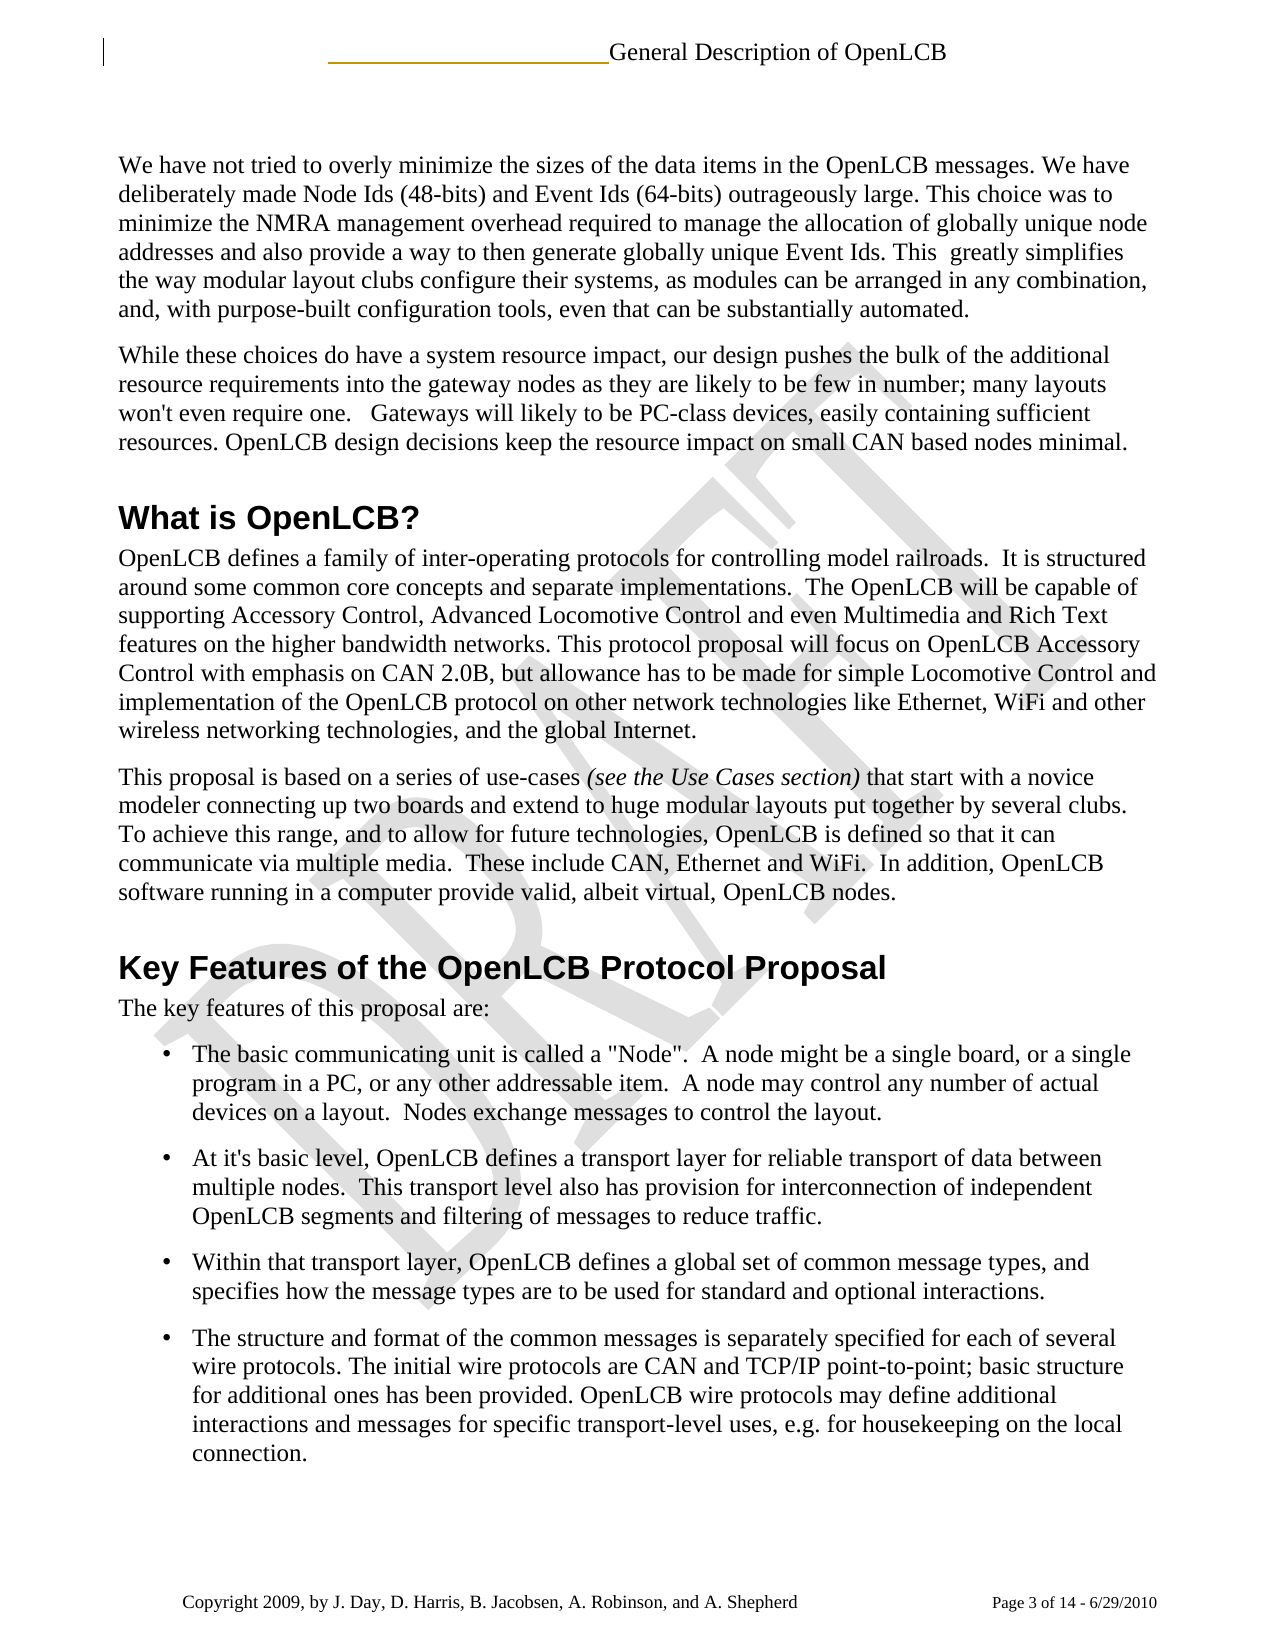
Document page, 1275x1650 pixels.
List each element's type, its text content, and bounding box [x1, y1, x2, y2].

subtitle Key Features of the OpenLCB Protocol Proposal [718, 948, 1157, 987]
text OpenLCB defines a family of inter-operating protocols for controlling model railroads. It is structured around some common core concepts and separate implementations. The OpenLCB will be capable of supporting Accessory Control, Advanced Locomotive Control and even Multimedia and Rich Text features on the higher bandwidth networks. This protocol proposal will focus on OpenLCB Accessory Control with emphasis on CAN 2.0B, but allowance has to be made for simple Locomotive Control and implementation of the OpenLCB protocol on other network technologies like Ethernet, WiFi and other wireless networking technologies, and the global Internet. [118, 543, 804, 744]
text This proposal is based on a series of use-cases (see the Use Cases section) that start with a novice modeler connecting up two boards and extend to huge modular layouts put together by several clubs. To achieve this range, and to allow for future technologies, OpenLCB is defined so that it can communicate via multiple media. These include CAN, Ethernet and WiFi. In addition, OpenLCB software running in a computer provide valid, albeit virtual, OpenLCB nodes. [670, 830, 812, 906]
text We have not tried to overly minimize the sizes of the data items in the OpenLCB messages. We have deliberately made Node Ids (48-bits) and Event Ids (64-bits) outrageously large. This choice was to minimize the NMRA management overhead required to manage the allocation of globally unique node addresses and also provide a way to then generate globally unique Event Ids. This greatly simplifies the way modular layout clubs configure their systems, as modules can be arranged in any combination, and, with purpose-built configuration tools, even that can be substantially automated. [118, 150, 1157, 323]
text The key features of this proposal are: [212, 993, 372, 1022]
list Within that transport layer, OpenLCB defines a global set of common message types, and specifies how the message types are to be used for standard and optional interactions. [162, 1247, 429, 1305]
list At it's basic level, OpenLCB defines a transport layer for reliable transport of data between multiple nodes. This transport level also has provision for interconnection of independent OpenLCB segments and filtering of messages to reduce traffic. [339, 1143, 493, 1230]
text This proposal is based on a series of use-cases (see the Use Cases section) that start with a novice modeler connecting up two boards and extend to huge modular layouts put together by several clubs. To achieve this range, and to allow for future technologies, OpenLCB is defined so that it can communicate via multiple media. These include CAN, Ethernet and WiFi. In addition, OpenLCB software running in a computer provide valid, albeit virtual, OpenLCB nodes. [689, 762, 1157, 906]
text The key features of this proposal are: [502, 993, 625, 1022]
text The key features of this proposal are: [389, 993, 485, 1022]
list At it's basic level, OpenLCB defines a transport layer for reliable transport of data between multiple nodes. This transport level also has provision for interconnection of independent OpenLCB segments and filtering of messages to reduce traffic. [162, 1143, 383, 1230]
subtitle [691, 509, 755, 537]
list At it's basic level, OpenLCB defines a transport layer for reliable transport of data between multiple nodes. This transport level also has provision for interconnection of independent OpenLCB segments and filtering of messages to reduce traffic. [509, 1143, 1157, 1230]
text The key features of this proposal are: [641, 993, 1157, 1022]
text OpenLCB defines a family of inter-operating protocols for controlling model railroads. It is structured around some common core concepts and separate implementations. The OpenLCB will be capable of supporting Accessory Control, Advanced Locomotive Control and even Multimedia and Rich Text features on the higher bandwidth networks. This protocol proposal will focus on OpenLCB Accessory Control with emphasis on CAN 2.0B, but allowance has to be made for simple Locomotive Control and implementation of the OpenLCB protocol on other network technologies like Ethernet, WiFi and other wireless networking technologies, and the global Internet. [667, 543, 1157, 744]
text This proposal is based on a series of use-cases (see the Use Cases section) that start with a novice modeler connecting up two boards and extend to huge modular layouts put together by several clubs. To achieve this range, and to allow for future technologies, OpenLCB is defined so that it can communicate via multiple media. These include CAN, Ethernet and WiFi. In addition, OpenLCB software running in a computer provide valid, albeit virtual, OpenLCB nodes. [118, 762, 667, 906]
list The structure and format of the common messages is separately specified for each of several wire protocols. The initial wire protocols are CAN and TCP/IP point-to-point; basic structure for additional ones has been provided. OpenLCB wire protocols may define additional interactions and messages for specific transport-level uses, e.g. for housekeeping on the local connection. [162, 1323, 1157, 1466]
list The basic communicating unit is called a "Node". A node might be a single board, or a single program in a PC, or any other addressable item. A node may control any number of actual devices on a layout. Nodes exchange messages to control the layout. [162, 1039, 279, 1126]
text While these choices do have a system resource impact, our design pushes the bulk of the additional resource requirements into the gateway nodes as they are likely to be few in number; many layouts won't even require one. Gateways will likely to be PC-class devices, easily containing sufficient resources. OpenLCB design decisions keep the resource impact on small CAN based nodes minimal. [118, 341, 847, 456]
subtitle Key Features of the OpenLCB Protocol Proposal [454, 948, 509, 977]
subtitle Key Features of the OpenLCB Protocol Proposal [118, 948, 251, 987]
subtitle Key Features of the OpenLCB Protocol Proposal [548, 948, 721, 987]
subtitle What is OpenLCB? [118, 498, 690, 537]
text This proposal is based on a series of use-cases (see the Use Cases section) that start with a novice modeler connecting up two boards and extend to huge modular layouts put together by several clubs. To achieve this range, and to allow for future technologies, OpenLCB is defined so that it can communicate via multiple media. These include CAN, Ethernet and WiFi. In addition, OpenLCB software running in a computer provide valid, albeit virtual, OpenLCB nodes. [366, 828, 508, 906]
list The basic communicating unit is called a "Node". A node might be a single board, or a single program in a PC, or any other addressable item. A node may control any number of actual devices on a layout. Nodes exchange messages to control the layout. [235, 1039, 469, 1126]
subtitle [902, 498, 1157, 537]
text While these choices do have a system resource impact, our design pushes the bulk of the additional resource requirements into the gateway nodes as they are likely to be few in number; many layouts won't even require one. Gateways will likely to be PC-class devices, easily containing sufficient resources. OpenLCB design decisions keep the resource impact on small CAN based nodes minimal. [815, 341, 1157, 456]
list Within that transport layer, OpenLCB defines a global set of common message types, and specifies how the message types are to be used for standard and optional interactions. [435, 1247, 1157, 1305]
subtitle [735, 498, 898, 537]
list The basic communicating unit is called a "Node". A node might be a single board, or a single program in a PC, or any other addressable item. A node may control any number of actual devices on a layout. Nodes exchange messages to control the layout. [439, 1039, 584, 1126]
subtitle Key Features of the OpenLCB Protocol Proposal [313, 948, 450, 987]
list The basic communicating unit is called a "Node". A node might be a single board, or a single program in a PC, or any other addressable item. A node may control any number of actual devices on a layout. Nodes exchange messages to control the layout. [545, 1039, 1157, 1126]
text This proposal is based on a series of use-cases (see the Use Cases section) that start with a novice modeler connecting up two boards and extend to huge modular layouts put together by several clubs. To achieve this range, and to allow for future technologies, OpenLCB is defined so that it can communicate via multiple media. These include CAN, Ethernet and WiFi. In addition, OpenLCB software running in a computer provide valid, albeit virtual, OpenLCB nodes. [588, 762, 698, 856]
text The key features of this proposal are: [118, 993, 194, 1022]
